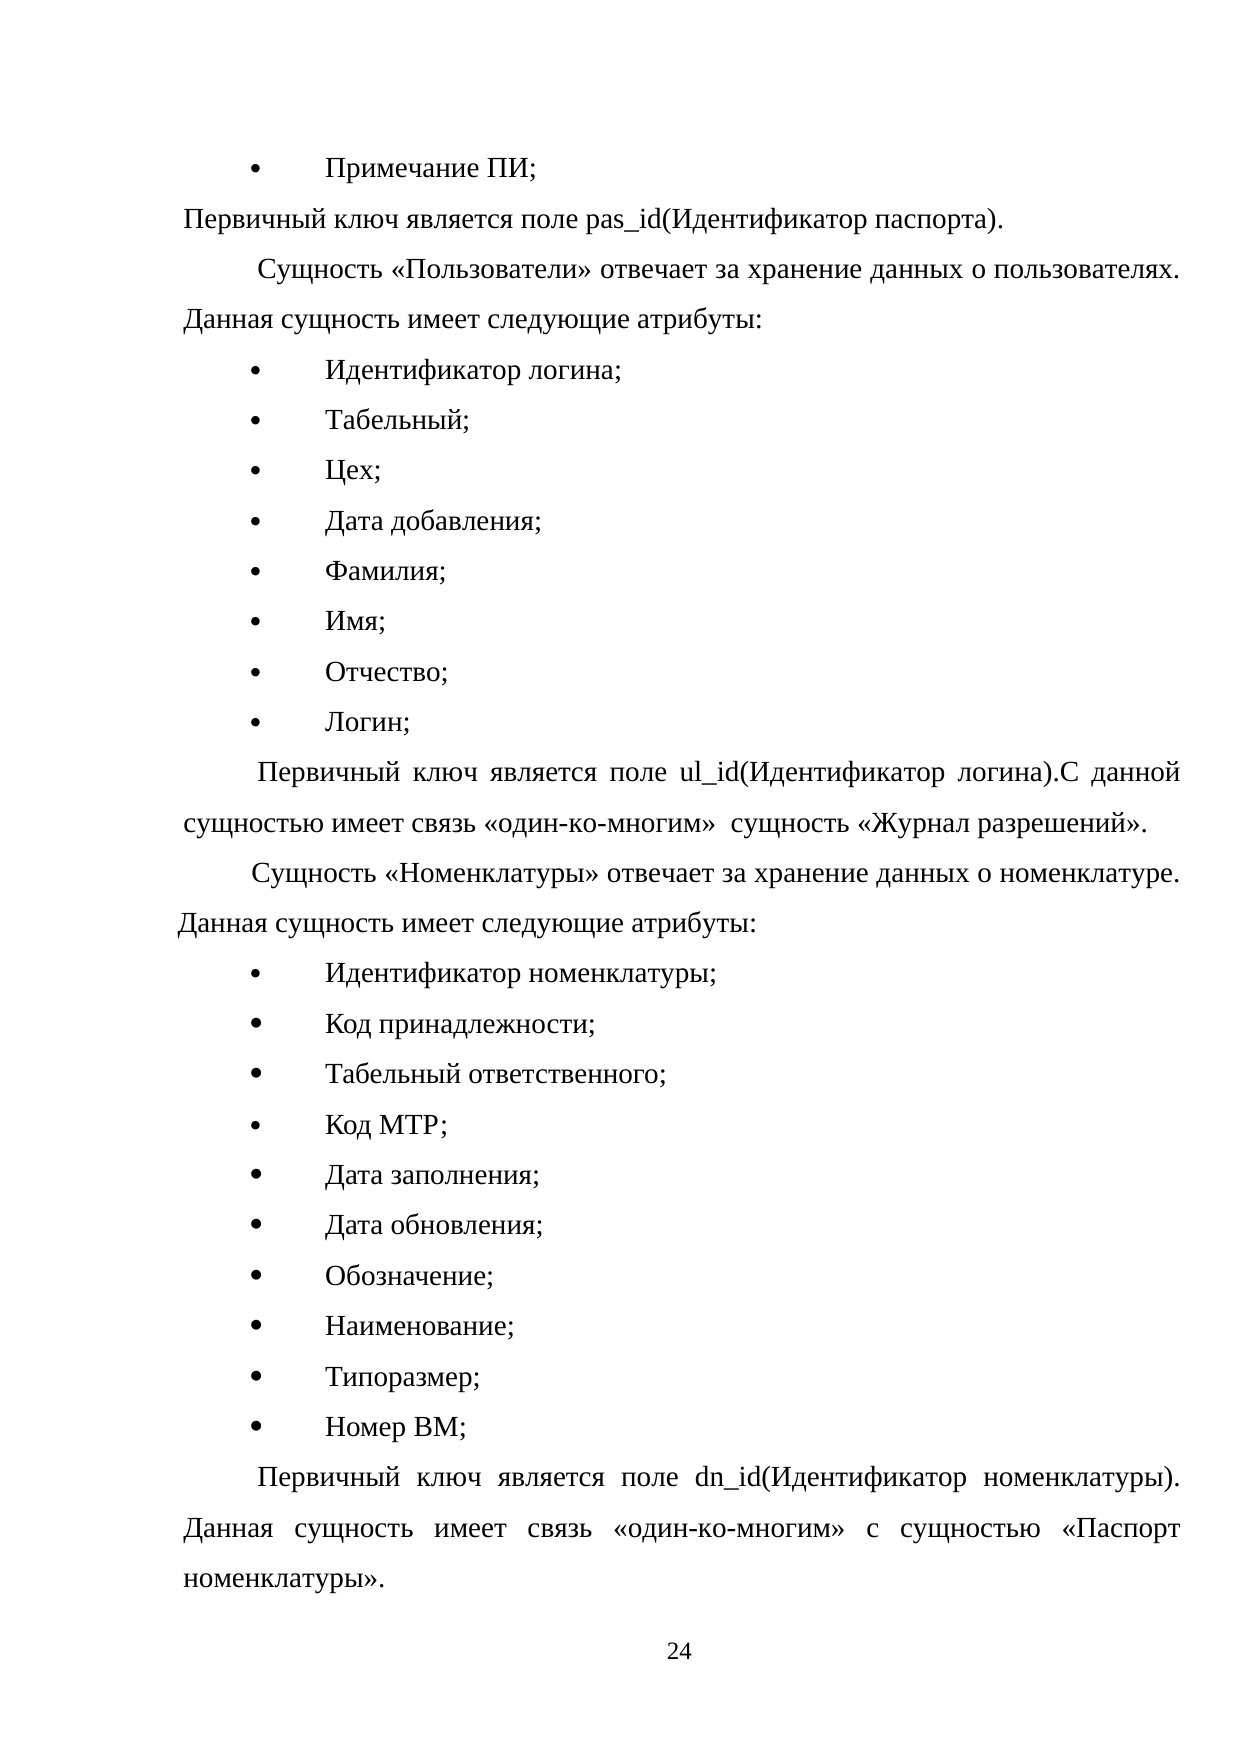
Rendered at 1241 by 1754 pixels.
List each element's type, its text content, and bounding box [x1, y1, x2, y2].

list Имя; [177, 603, 1181, 637]
list Идентификатор номенклатуры; [177, 956, 1181, 989]
list Код МТР; [177, 1107, 1181, 1140]
list Отчество; [177, 654, 1181, 687]
list Наименование; [177, 1308, 1181, 1342]
list Примечание ПИ; [177, 151, 1181, 184]
list Табельный; [177, 402, 1181, 436]
list Идентификатор логина; [177, 352, 1181, 385]
text Сущность «Пользователи» отвечает за хранение данных о пользователях. Данная сущность имеет следующие атрибуты: [183, 251, 1181, 335]
list Код принадлежности; [177, 1006, 1181, 1039]
list Табельный ответственного; [177, 1056, 1181, 1090]
list Номер ВМ; [177, 1409, 1181, 1443]
list Дата добавления; [177, 503, 1181, 536]
list Дата обновления; [177, 1207, 1181, 1241]
list Фамилия; [177, 553, 1181, 587]
list Дата заполнения; [177, 1157, 1181, 1191]
text Первичный ключ является поле pas_id(Идентификатор паспорта). [183, 201, 1181, 234]
text Сущность «Номенклатуры» отвечает за хранение данных о номенклатуре. Данная сущность имеет следующие атрибуты: [177, 855, 1181, 939]
list Логин; [177, 704, 1181, 738]
list Цех; [177, 452, 1181, 486]
text Первичный ключ является поле dn_id(Идентификатор номенклатуры). Данная сущность имеет связь «один-ко-многим» с сущностью «Паспорт номенклатуры». [183, 1459, 1181, 1594]
list Типоразмер; [177, 1359, 1181, 1392]
list Обозначение; [177, 1258, 1181, 1292]
text Первичный ключ является поле ul_id(Идентификатор логина).С данной сущностью имеет связь «один-ко-многим» сущность «Журнал разрешений». [183, 754, 1181, 838]
